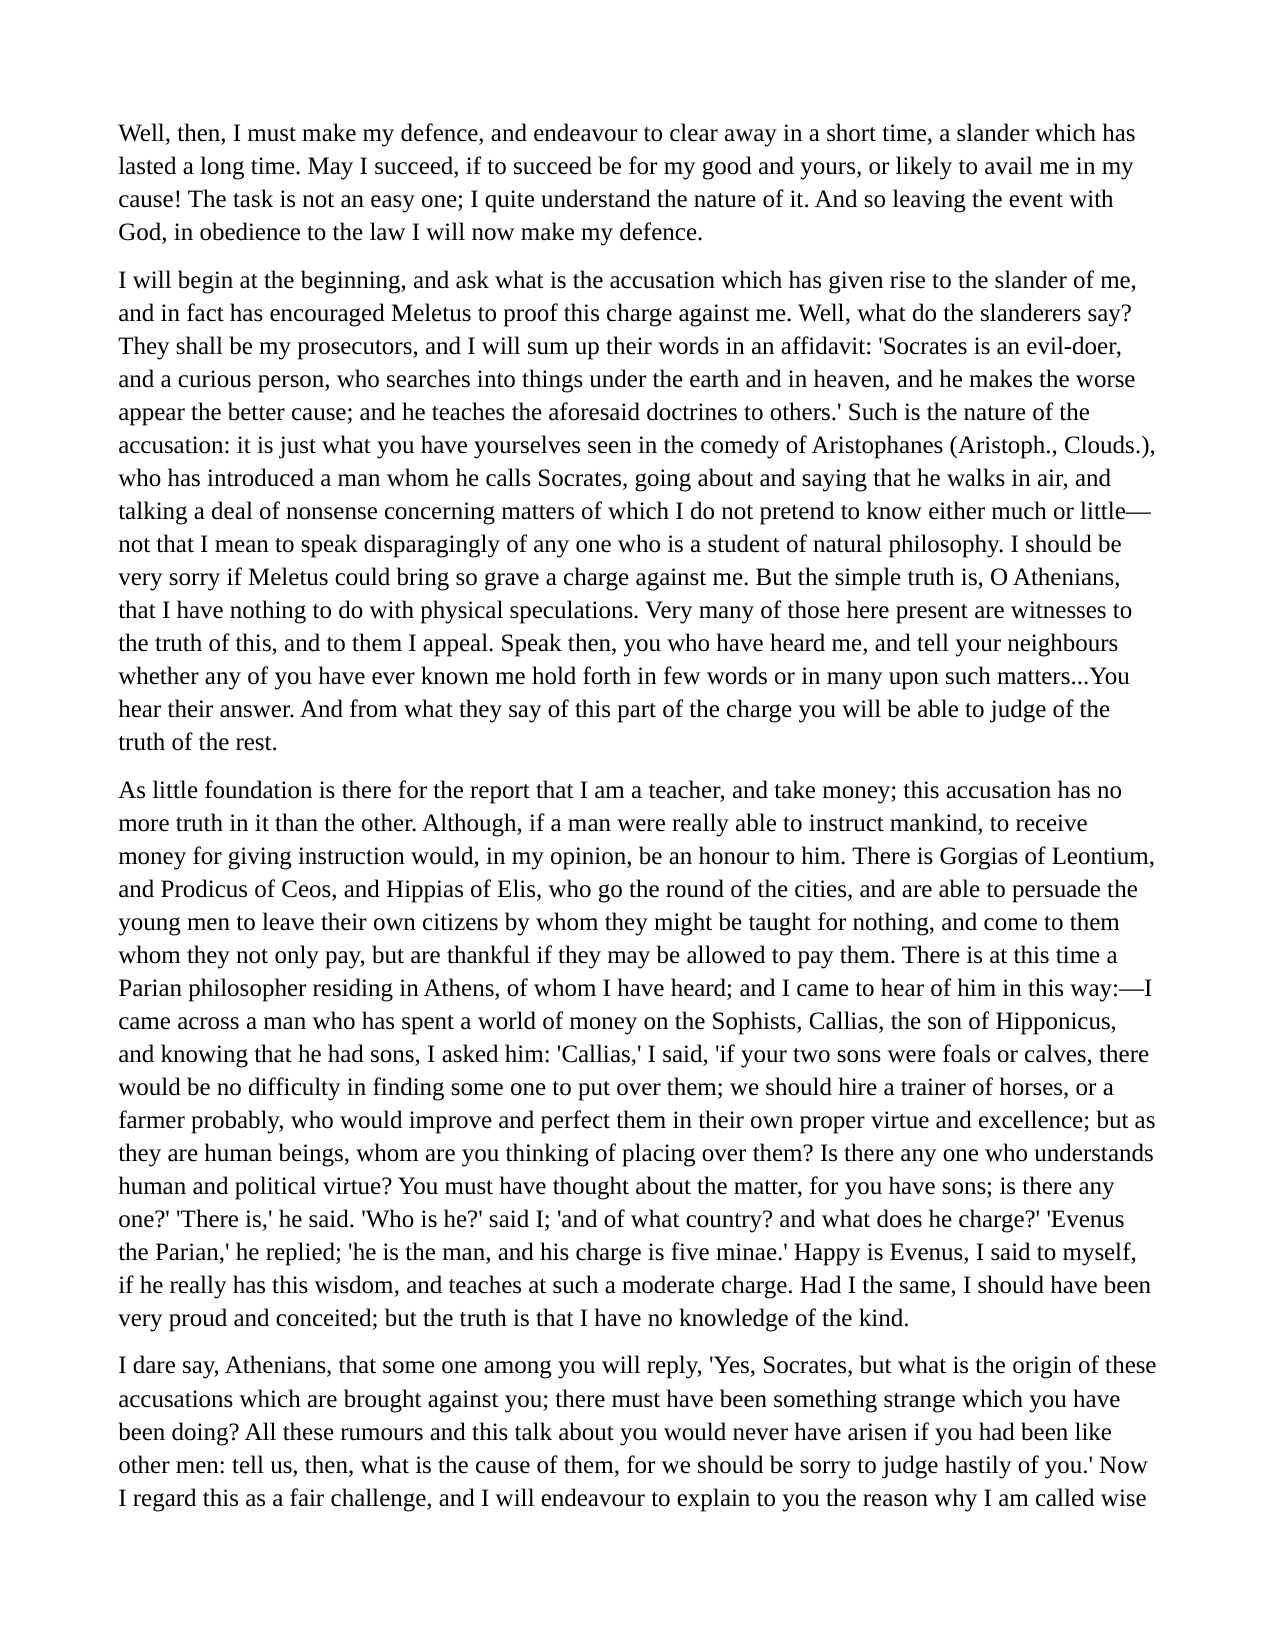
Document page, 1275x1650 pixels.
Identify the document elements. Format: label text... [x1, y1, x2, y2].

text I dare say, Athenians, that some one among you will reply, 'Yes, Socrates, but what is the origin of these accusations which are brought against you; there must have been something strange which you have been doing? All these rumours and this talk about you would never have arisen if you had been like other men: tell us, then, what is the cause of them, for we should be sorry to judge hastily of you.' Now I regard this as a fair challenge, and I will endeavour to explain to you the reason why I am called wise [118, 1351, 1157, 1511]
text Well, then, I must make my defence, and endeavour to clear away in a short time, a slander which has lasted a long time. May I succeed, if to succeed be for my good and yours, or likely to avail me in my cause! The task is not an easy one; I quite understand the nature of it. And so leaving the event with God, in obedience to the law I will now make my defence. [118, 118, 1157, 246]
text As little foundation is there for the report that I am a teacher, and take money; this accusation has no more truth in it than the other. Although, if a man were really able to instruct mankind, to receive money for giving instruction would, in my opinion, be an honour to him. There is Gorgias of Leontium, and Prodicus of Ceos, and Hippias of Elis, who go the round of the cities, and are able to persuade the young men to leave their own citizens by whom they might be taught for nothing, and come to them whom they not only pay, but are thankful if they may be allowed to pay them. There is at this time a Parian philosopher residing in Athens, of whom I have heard; and I came to hear of him in this way:—I came across a man who has spent a world of money on the Sophists, Callias, the son of Hipponicus, and knowing that he had sons, I asked him: 'Callias,' I said, 'if your two sons were foals or calves, there would be no difficulty in finding some one to put over them; we should hire a trainer of horses, or a farmer probably, who would improve and perfect them in their own proper virtue and excellence; but as they are human beings, whom are you thinking of placing over them? Is there any one who understands human and political virtue? You must have thought about the matter, for you have sons; is there any one?' 'There is,' he said. 'Who is he?' said I; 'and of what country? and what does he charge?' 'Evenus the Parian,' he replied; 'he is the man, and his charge is five minae.' Happy is Evenus, I said to myself, if he really has this wisdom, and teaches at such a moderate charge. Had I the same, I should have been very proud and conceited; but the truth is that I have no knowledge of the kind. [118, 775, 1157, 1332]
text I will begin at the beginning, and ask what is the accusation which has given rise to the slander of me, and in fact has encouraged Meletus to proof this charge against me. Well, what do the slanderers say? They shall be my prosecutors, and I will sum up their words in an affidavit: 'Socrates is an evil-doer, and a curious person, who searches into things under the earth and in heaven, and he makes the worse appear the better cause; and he teaches the aforesaid doctrines to others.' Such is the nature of the accusation: it is just what you have yourselves seen in the comedy of Aristophanes (Aristoph., Clouds.), who has introduced a man whom he calls Socrates, going about and saying that he walks in air, and talking a deal of nonsense concerning matters of which I do not pretend to know either much or little—not that I mean to speak disparagingly of any one who is a student of natural philosophy. I should be very sorry if Meletus could bring so grave a charge against me. But the simple truth is, O Athenians, that I have nothing to do with physical speculations. Very many of those here present are witnesses to the truth of this, and to them I appeal. Speak then, you who have heard me, and tell your neighbours whether any of you have ever known me hold forth in few words or in many upon such matters...You hear their answer. And from what they say of this part of the charge you will be able to judge of the truth of the rest. [118, 265, 1157, 756]
